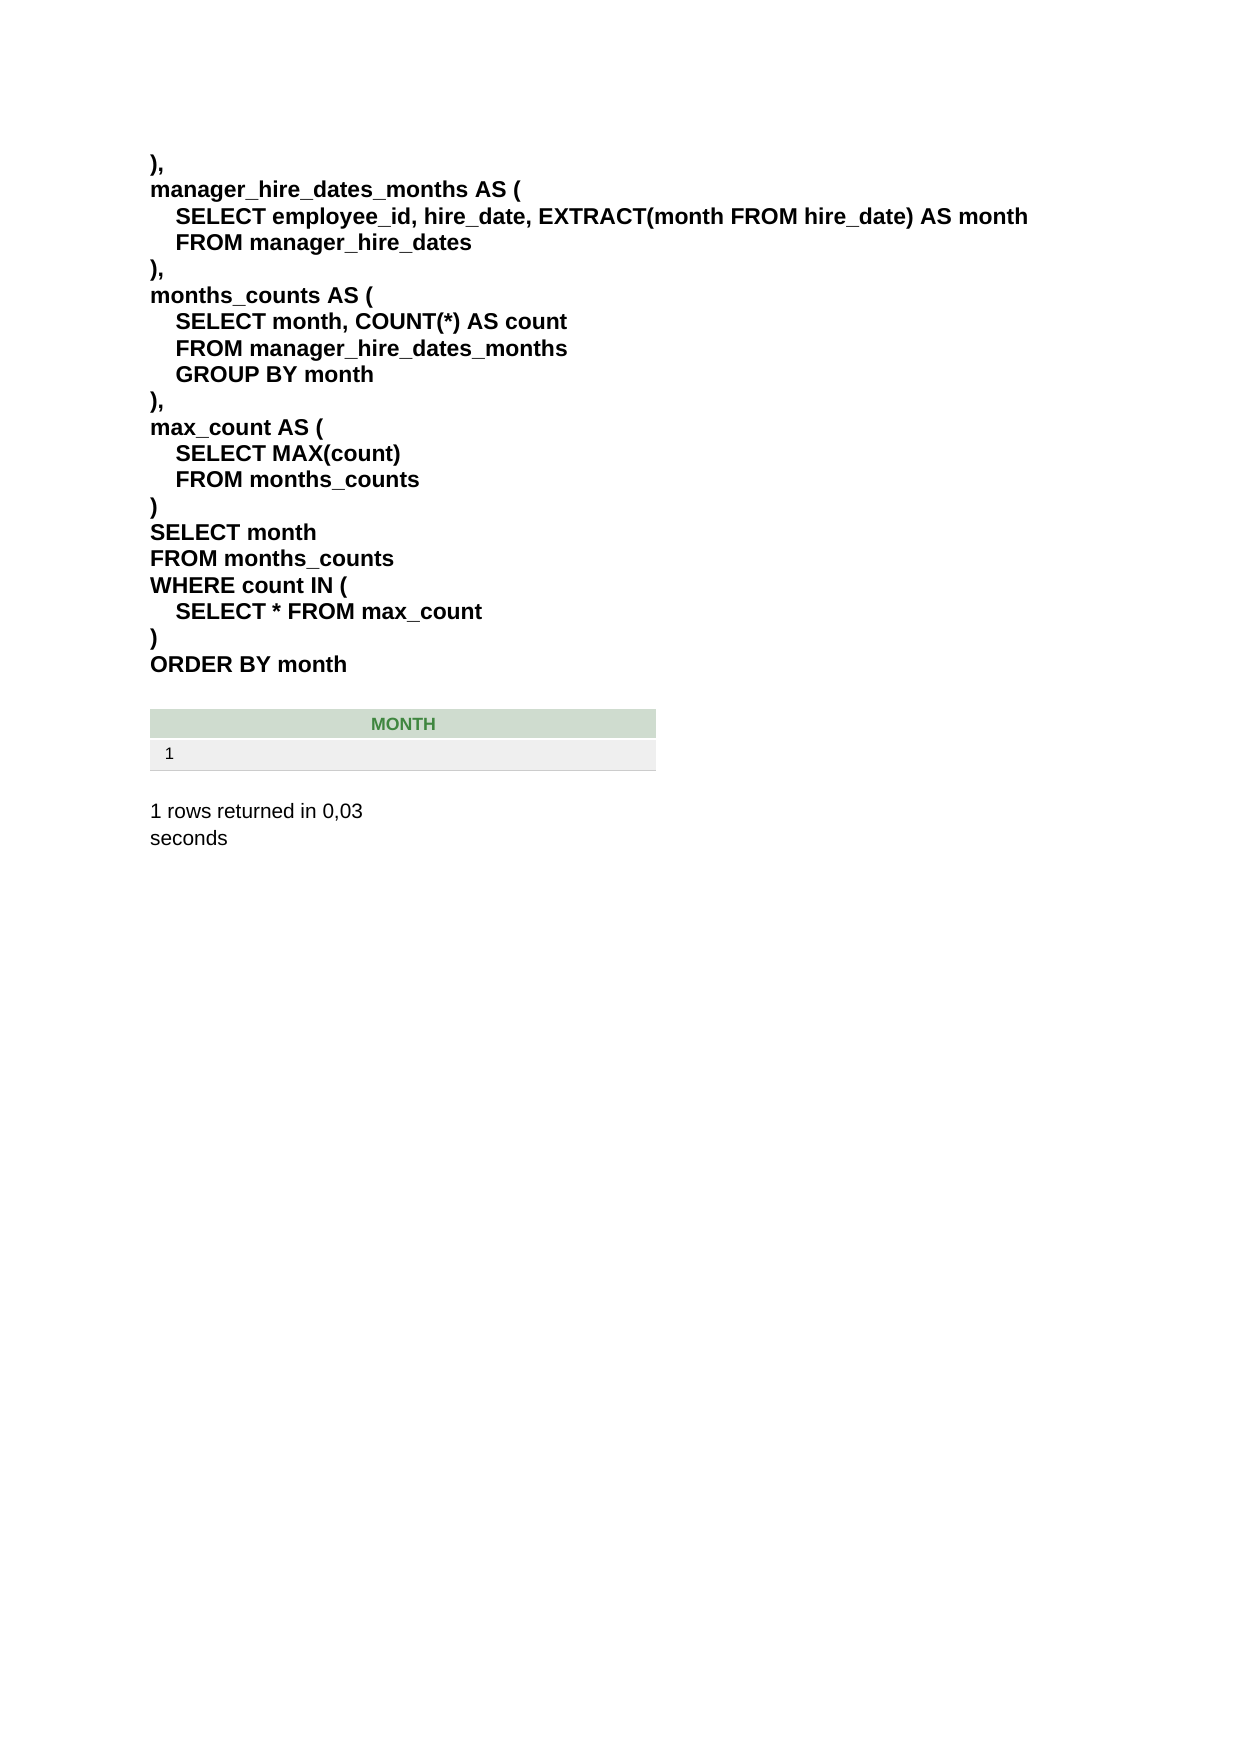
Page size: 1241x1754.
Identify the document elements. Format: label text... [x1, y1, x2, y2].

text FROM months_counts [150, 545, 1090, 572]
text SELECT employee_id, hire_date, EXTRACT(month FROM hire_date) AS month [150, 203, 1090, 229]
text SELECT month, COUNT(*) AS count [150, 308, 1090, 334]
text ), [150, 255, 1090, 282]
table_header 1 rows returned in 0,03 seconds [150, 799, 439, 850]
text max_count AS ( [150, 413, 1090, 440]
table_cell 1 [150, 740, 656, 770]
text GROUP BY month [150, 361, 1090, 387]
text ), [150, 150, 1090, 176]
text SELECT * FROM max_count [150, 598, 1090, 624]
text WHERE count IN ( [150, 572, 1090, 598]
text ) [150, 624, 1090, 651]
text SELECT MAX(count) [150, 440, 1090, 466]
text FROM months_counts [150, 466, 1090, 493]
table_header MONTH [150, 709, 656, 738]
text months_counts AS ( [150, 282, 1090, 308]
text ) [150, 493, 1090, 519]
text ORDER BY month [150, 651, 1090, 677]
text SELECT month [150, 519, 1090, 545]
text ), [150, 387, 1090, 413]
text FROM manager_hire_dates_months [150, 334, 1090, 361]
text manager_hire_dates_months AS ( [150, 176, 1090, 203]
table_header [439, 799, 584, 850]
text FROM manager_hire_dates [150, 229, 1090, 255]
